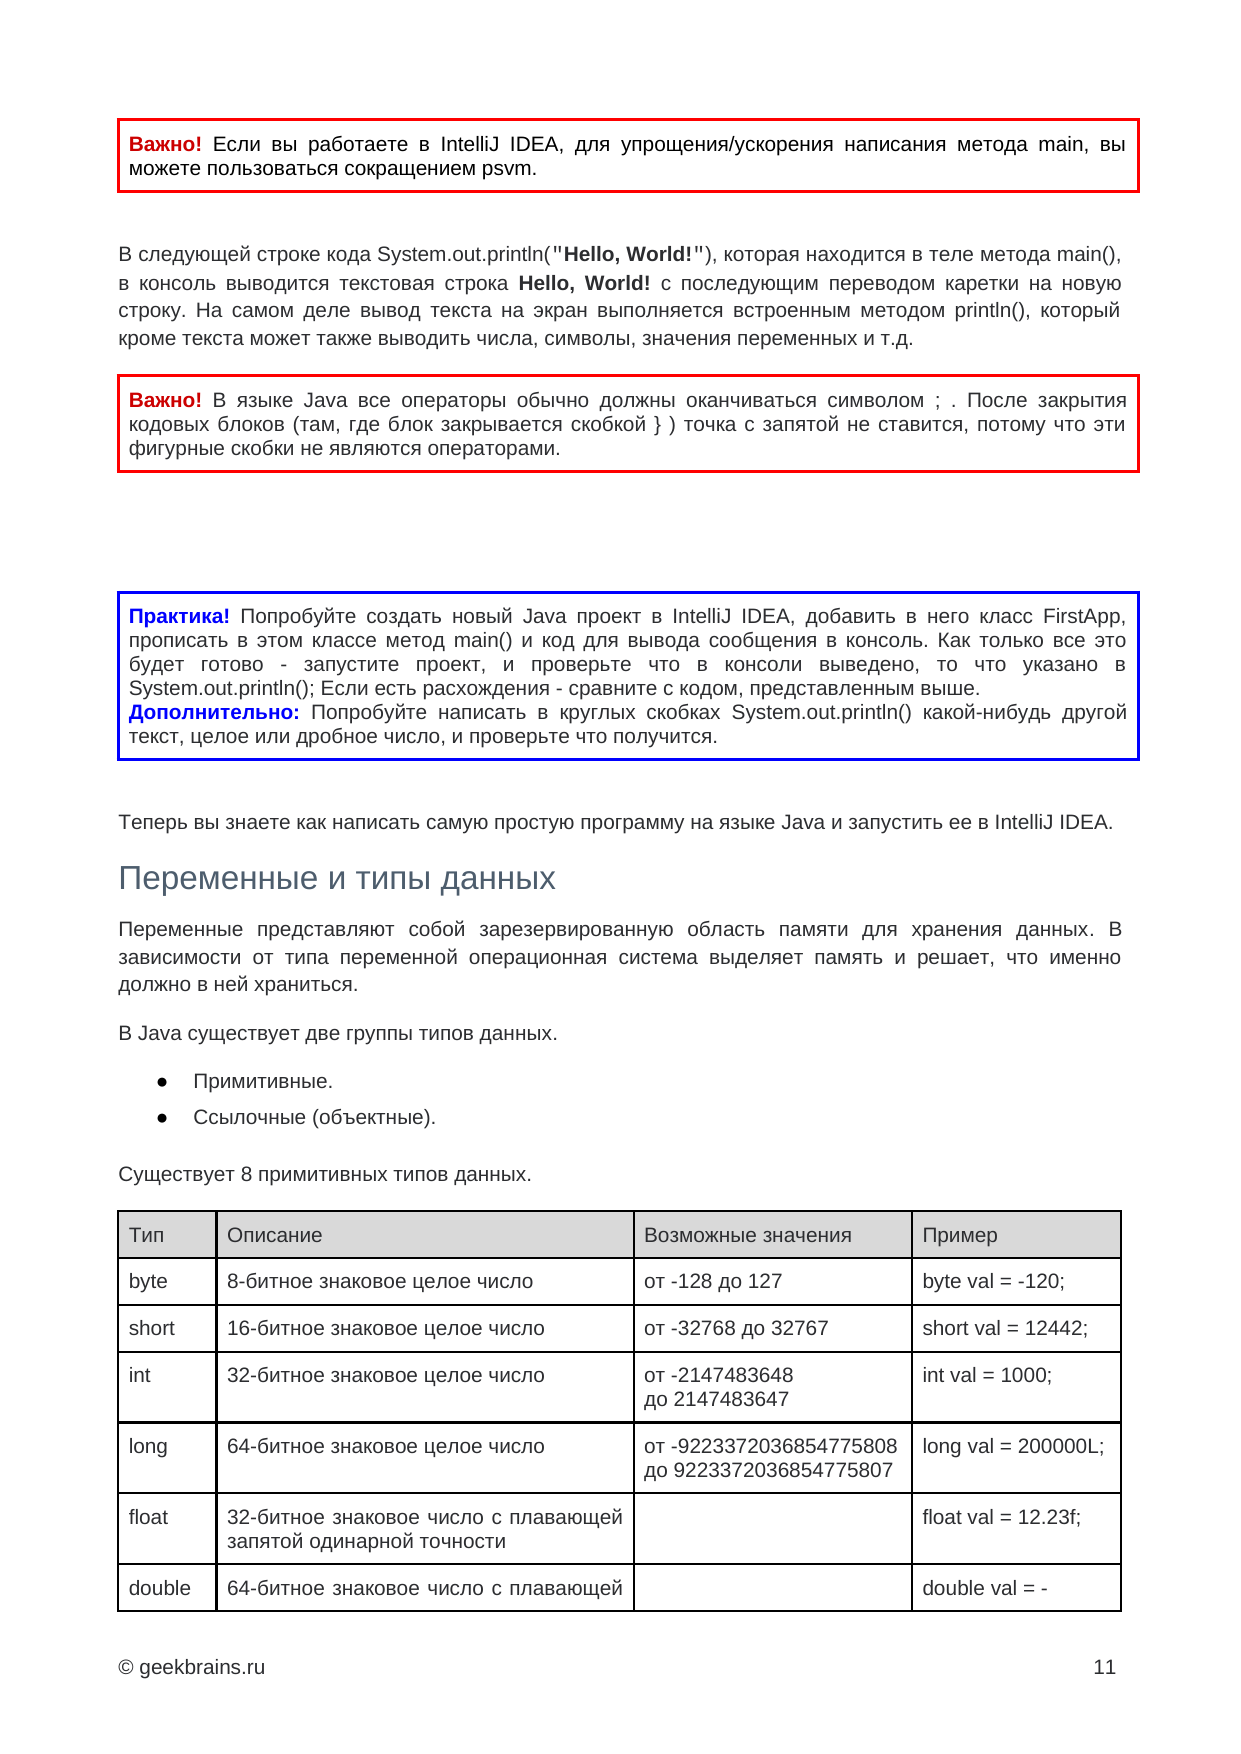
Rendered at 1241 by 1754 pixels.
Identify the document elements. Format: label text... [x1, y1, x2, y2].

table_cell double [119, 1565, 215, 1610]
table_cell float [119, 1494, 215, 1563]
table_header Возможные значения [635, 1212, 911, 1257]
table_cell 64-битное знаковое целое число [218, 1424, 633, 1492]
table_header Важно! Если вы работаете в IntelliJ IDEA, для упрощения/ускорения написания метода main, вы можете пользоваться сокращением psvm. [120, 121, 1137, 190]
text Теперь вы знаете как написать самую простую программу на языке Java и запустить ее в IntelliJ IDEA. [118, 782, 1122, 834]
table_cell float val = 12.23f; [913, 1494, 1120, 1563]
table_cell byte [119, 1259, 215, 1304]
table_cell от -2147483648 до 2147483647 [635, 1353, 911, 1421]
table_cell [635, 1494, 911, 1563]
table_header Важно! В языке Java все операторы обычно должны оканчиваться символом ; . После закрытия кодовых блоков (там, где блок закрывается скобкой } ) точка с запятой не ставится, потому что эти фигурные скобки не являются операторами. [120, 377, 1137, 470]
subtitle Переменные и типы данных [118, 858, 1122, 896]
text Существует 8 примитивных типов данных. [118, 1162, 1122, 1186]
table_cell int val = 1000; [913, 1353, 1120, 1421]
table_cell 16-битное знаковое целое число [218, 1306, 633, 1351]
table_header Практика! Попробуйте создать новый Java проект в IntelliJ IDEA, добавить в него класс FirstApp, прописать в этом классе метод main() и код для вывода сообщения в консоль. Как только все это будет готово - запустите проект, и проверьте что в консоли выведено, то что указано в System.out.println(); Если есть расхождения - сравните с кодом, представленным выше. Дополнительно: Попробуйте написать в круглых скобках System.out.println() какой-нибудь другой текст, целое или дробное число, и проверьте что получится. [120, 594, 1137, 758]
table_cell long [119, 1424, 215, 1492]
table_cell byte val = -120; [913, 1259, 1120, 1304]
table_header Описание [218, 1212, 633, 1257]
text В Java существует две группы типов данных. [118, 1021, 1122, 1044]
table_cell short [119, 1306, 215, 1351]
text Переменные представляют собой зарезервированную область памяти для хранения данных. В зависимости от типа переменной операционная система выделяет память и решает, что именно должно в ней храниться. [118, 917, 1122, 996]
table_cell 8-битное знаковое целое число [218, 1259, 633, 1304]
table_header Тип [119, 1212, 215, 1257]
table_cell от -128 до 127 [635, 1259, 911, 1304]
table_cell от -9223372036854775808 до 9223372036854775807 [635, 1424, 911, 1492]
table_cell 32-битное знаковое число с плавающей запятой одинарной точности [218, 1494, 633, 1563]
list Ссылочные (объектные). [156, 1105, 1122, 1129]
table_cell 64-битное знаковое число с плавающей [218, 1565, 633, 1610]
table_cell short val = 12442; [913, 1306, 1120, 1351]
table_cell double val = [913, 1565, 1120, 1610]
list Примитивные. [156, 1069, 1122, 1093]
table_cell от -32768 до 32767 [635, 1306, 911, 1351]
table_header Пример [913, 1212, 1120, 1257]
table_cell [635, 1565, 911, 1610]
table_cell int [119, 1353, 215, 1421]
table_cell 32-битное знаковое целое число [218, 1353, 633, 1421]
text В следующей строке кода System.out.println("Hello, World!"), которая находится в теле метода main(), в консоль выводится текстовая строка Hello, World! с последующим переводом каретки на новую строку. На самом деле вывод текста на экран выполняется встроенным методом println(), который кроме текста может также выводить числа, символы, значения переменных и т.д. [118, 214, 1122, 350]
table_cell long val = 200000L; [913, 1424, 1120, 1492]
